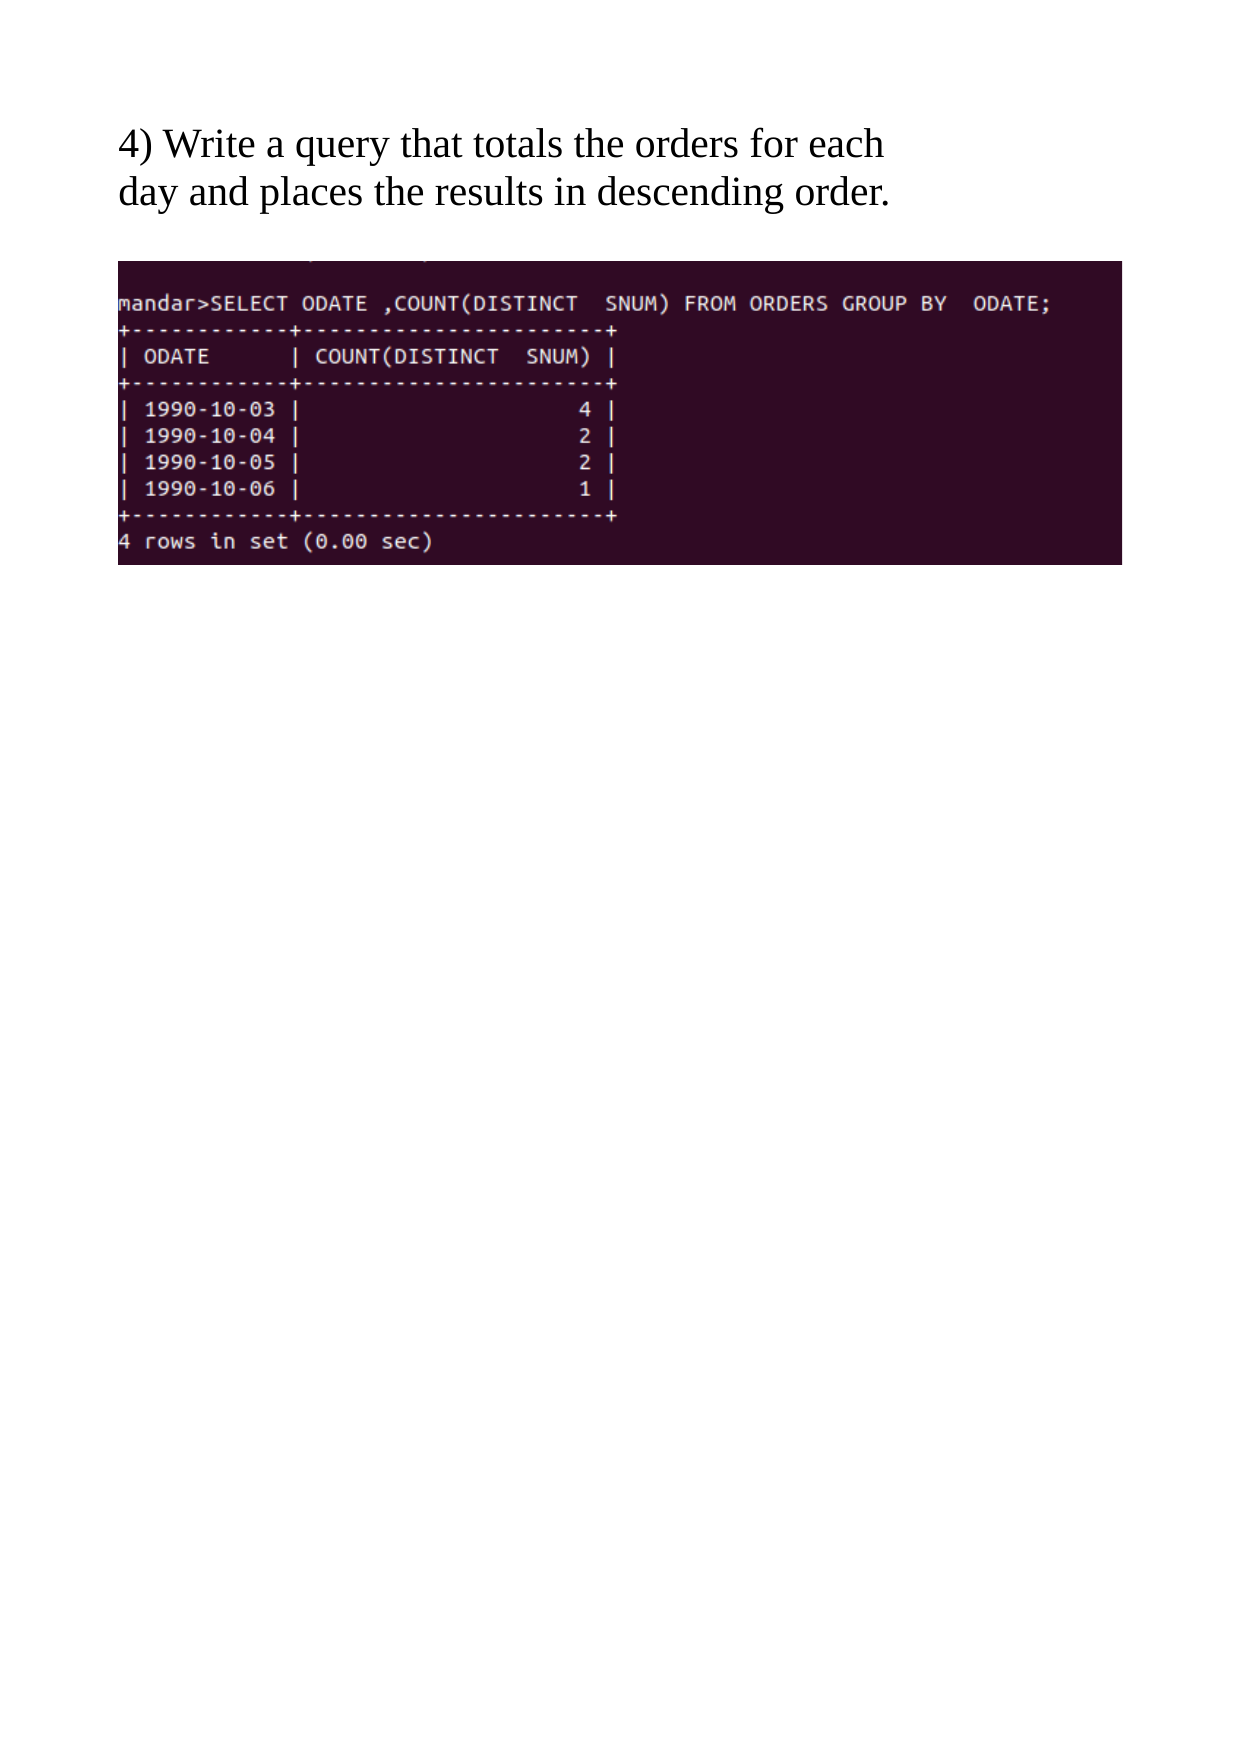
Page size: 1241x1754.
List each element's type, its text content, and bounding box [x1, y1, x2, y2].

text 4) Write a query that totals the orders for each [118, 118, 1122, 166]
text day and places the results in descending order. [118, 166, 1122, 214]
picture [118, 261, 1123, 565]
